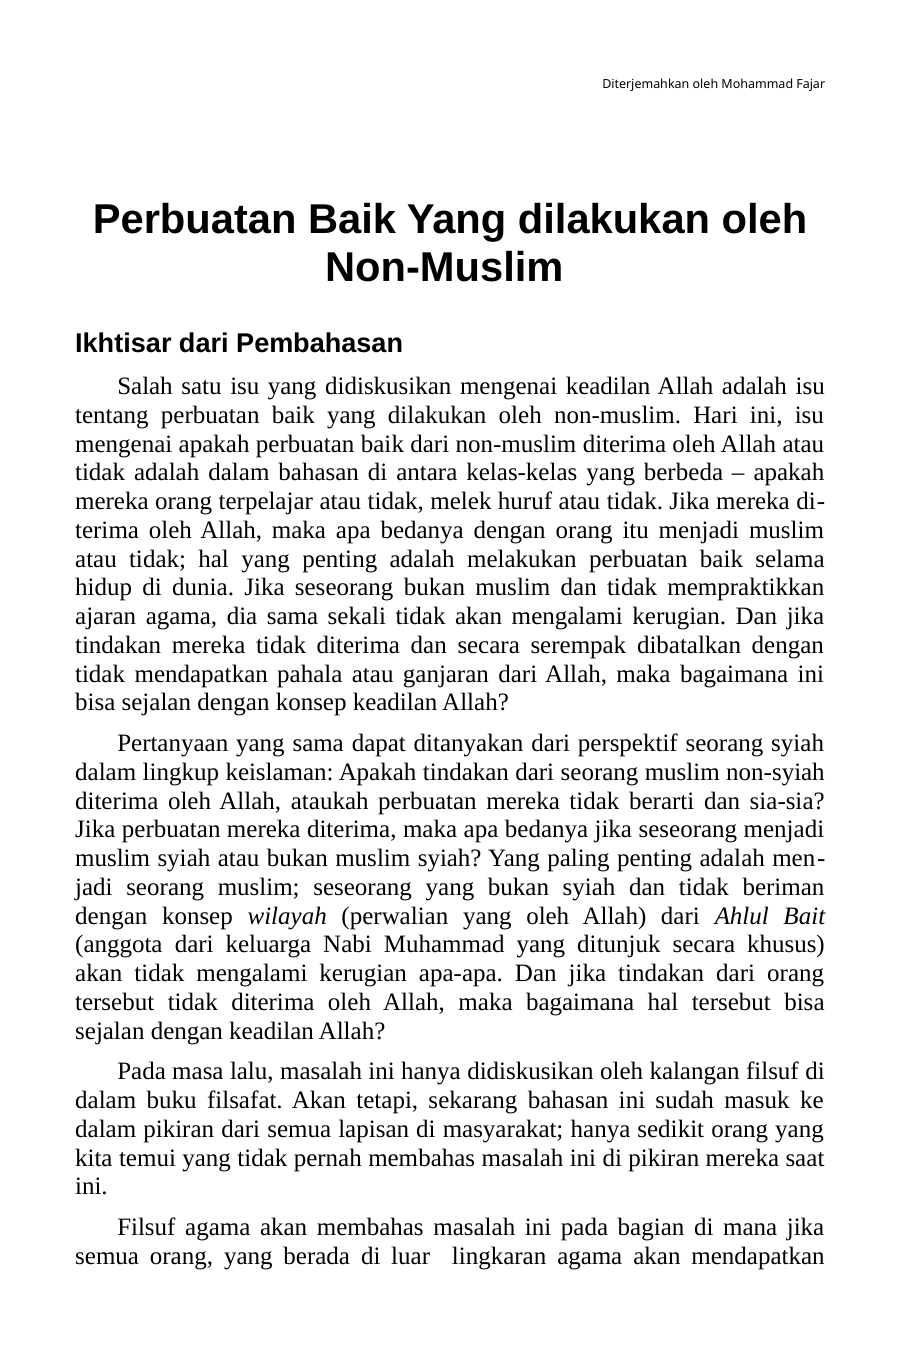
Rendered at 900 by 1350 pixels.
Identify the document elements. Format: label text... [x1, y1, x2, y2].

text Filsuf agama akan membahas masalah ini pada bagian di mana jika semua orang, yang berada di luar lingkaran agama akan mendapatkan [75, 1212, 825, 1270]
text Pertanyaan yang sama dapat ditanyakan dari perspektif seorang syiah dalam lingkup keislaman: Apakah tindakan dari seorang muslim non-syiah diterima oleh Allah, ataukah perbuatan mereka tidak berarti dan sia-sia? Jika perbuatan mereka diterima, maka apa bedanya jika seseorang menjadi muslim syiah atau bukan muslim syiah? Yang paling penting adalah men­jadi seorang muslim; seseorang yang bukan syiah dan tidak beriman dengan konsep wilayah (perwalian yang oleh Allah) dari Ahlul Bait (anggota dari keluarga Nabi Muhammad yang ditunjuk secara khusus) akan tidak mengalami kerugian apa-apa. Dan jika tindakan dari orang tersebut tidak diterima oleh Allah, maka bagaimana hal tersebut bisa sejalan dengan keadilan Allah? [75, 728, 825, 1044]
text Pada masa lalu, masalah ini hanya didiskusikan oleh kalangan filsuf di dalam buku filsafat. Akan tetapi, sekarang bahasan ini sudah masuk ke dalam pikiran dari semua lapisan di masyarakat; hanya sedikit orang yang kita temui yang tidak pernah membahas masalah ini di pikiran mereka saat ini. [75, 1056, 825, 1200]
text Salah satu isu yang didiskusikan mengenai keadilan Allah adalah isu tentang perbuatan baik yang dilakukan oleh non-muslim. Hari ini, isu mengenai apakah perbuatan baik dari non-muslim diterima oleh Allah atau tidak adalah dalam bahasan di antara kelas-kelas yang berbeda – apakah mereka orang terpelajar atau tidak, melek huruf atau tidak. Jika mereka di­terima oleh Allah, maka apa bedanya dengan orang itu menjadi muslim atau tidak; hal yang penting adalah melakukan perbuatan baik selama hidup di dunia. Jika seseorang bukan muslim dan tidak mempraktikkan ajaran agama, dia sama sekali tidak akan mengalami kerugian. Dan jika tindakan mereka tidak diterima dan secara serempak dibatalkan dengan tidak mendapatkan pahala atau ganjaran dari Allah, maka bagaimana ini bisa sejalan dengan konsep keadilan Allah? [75, 371, 825, 716]
title Perbuatan Baik Yang dilakukan oleh Non-Muslim [75, 194, 825, 290]
subtitle Ikhtisar dari Pembahasan [75, 327, 825, 359]
